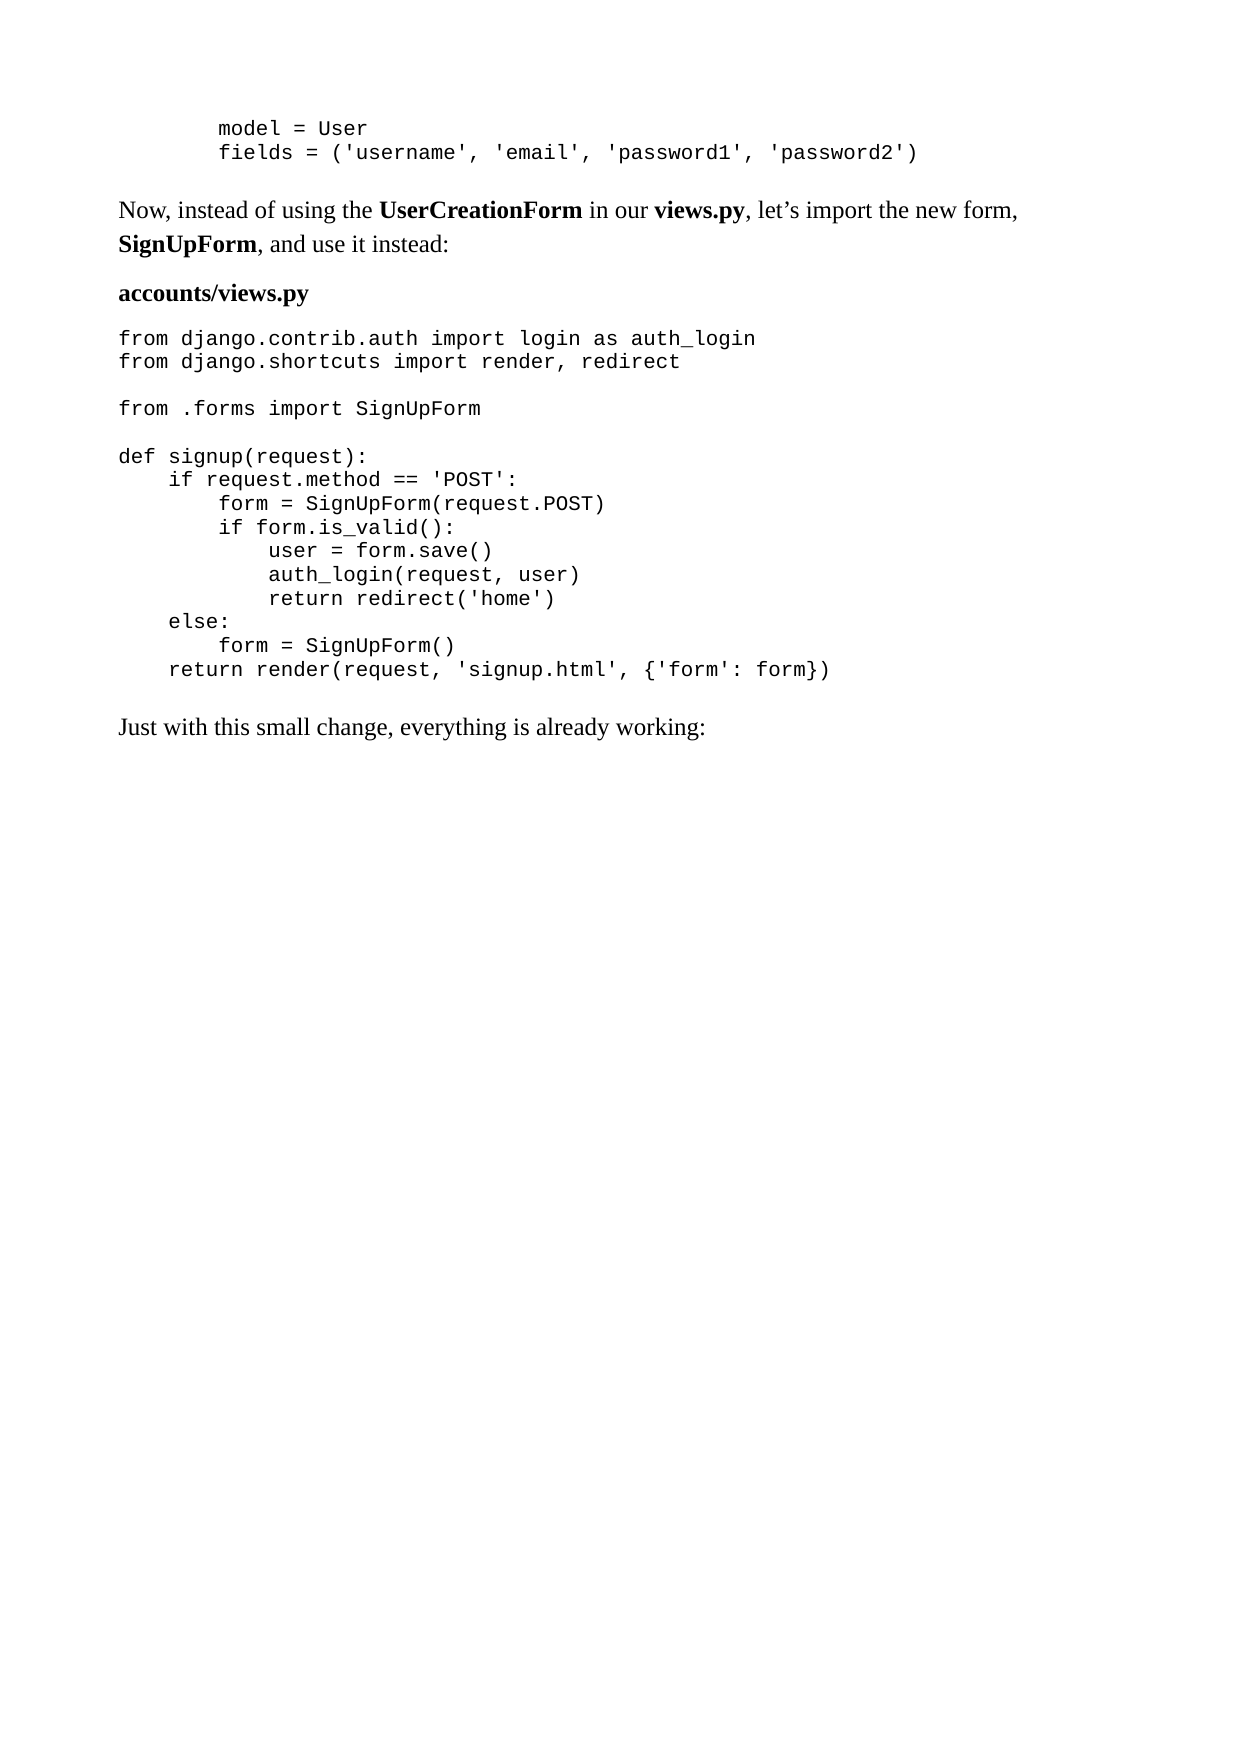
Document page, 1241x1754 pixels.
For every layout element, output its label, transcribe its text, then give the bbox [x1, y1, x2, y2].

text return render(request, 'signup.html', {'form': form}) [118, 658, 1122, 682]
text def signup(request): [118, 446, 1122, 469]
text Now, instead of using the UserCreationForm in our views.py, let’s import the new form, SignUpForm, and use it instead: [118, 195, 1122, 258]
text from django.contrib.auth import login as auth_login [118, 327, 1122, 351]
text if form.is_valid(): [118, 517, 1122, 540]
text form = SignUpForm() [118, 635, 1122, 658]
text return redirect('home') [118, 588, 1122, 611]
text from .forms import SignUpForm [118, 398, 1122, 422]
text Just with this small change, everything is already working: [118, 712, 1122, 740]
text else: [118, 611, 1122, 635]
text if request.method == 'POST': [118, 469, 1122, 493]
text form = SignUpForm(request.POST) [118, 493, 1122, 517]
text from django.shortcuts import render, redirect [118, 351, 1122, 375]
text auth_login(request, user) [118, 564, 1122, 588]
text model = User [118, 118, 1122, 142]
text user = form.save() [118, 540, 1122, 564]
text accounts/views.py [118, 278, 1122, 307]
text fields = ('username', 'email', 'password1', 'password2') [118, 142, 1122, 165]
